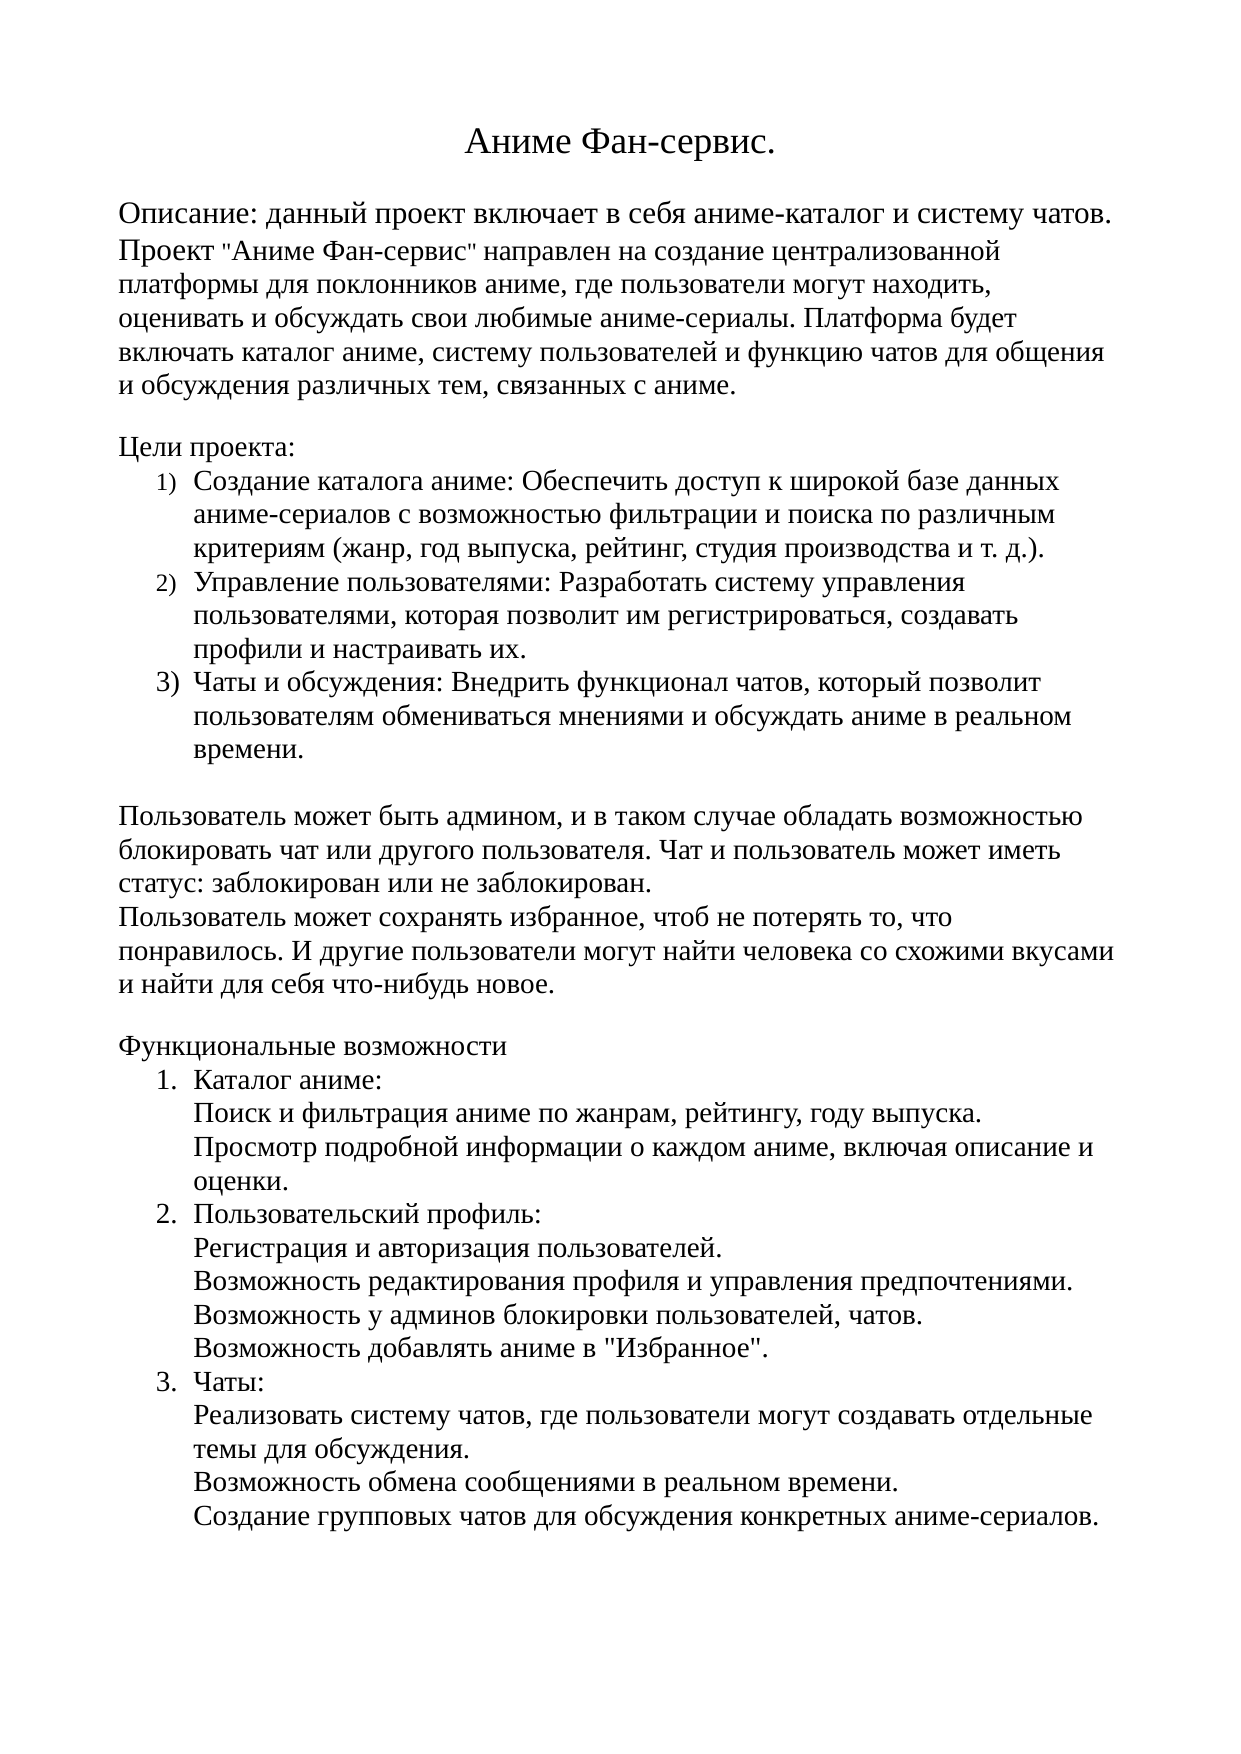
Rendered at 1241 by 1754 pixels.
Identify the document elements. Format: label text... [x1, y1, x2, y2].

list Возможность редактирования профиля и управления предпочтениями. [156, 1263, 1122, 1297]
list Просмотр подробной информации о каждом аниме, включая описание и оценки. [156, 1129, 1122, 1196]
list Каталог аниме: [156, 1062, 1122, 1096]
text Пользователь может быть админом, и в таком случае обладать возможностью блокировать чат или другого пользователя. Чат и пользователь может иметь статус: заблокирован или не заблокирован. [118, 798, 1122, 899]
list Создание групповых чатов для обсуждения конкретных аниме-сериалов. [156, 1498, 1122, 1532]
list Реализовать систему чатов, где пользователи могут создавать отдельные темы для обсуждения. [156, 1397, 1122, 1464]
list Создание каталога аниме: Обеспечить доступ к широкой базе данных аниме-сериалов с возможностью фильтрации и поиска по различным критериям (жанр, год выпуска, рейтинг, студия производства и т. д.). [156, 463, 1122, 564]
text Цели проекта: [118, 429, 1122, 463]
list Пользовательский профиль: [156, 1196, 1122, 1230]
list Чаты: [156, 1364, 1122, 1397]
text Проект "Аниме Фан-сервис" направлен на создание централизованной платформы для поклонников аниме, где пользователи могут находить, оценивать и обсуждать свои любимые аниме-сериалы. Платформа будет включать каталог аниме, систему пользователей и функцию чатов для общения и обсуждения различных тем, связанных с аниме. [118, 231, 1122, 401]
list Возможность обмена сообщениями в реальном времени. [156, 1464, 1122, 1498]
list Возможность у админов блокировки пользователей, чатов. [156, 1297, 1122, 1330]
text Пользователь может сохранять избранное, чтоб не потерять то, что понравилось. И другие пользователи могут найти человека со схожими вкусами и найти для себя что-нибудь новое. [118, 899, 1122, 1000]
list Регистрация и авторизация пользователей. [156, 1230, 1122, 1263]
list Чаты и обсуждения: Внедрить функционал чатов, который позволит пользователям обмениваться мнениями и обсуждать аниме в реальном времени. [156, 664, 1122, 765]
text Аниме Фан-сервис. [118, 118, 1122, 161]
text Описание: данный проект включает в себя аниме-каталог и систему чатов. [118, 195, 1122, 231]
list Возможность добавлять аниме в "Избранное". [156, 1330, 1122, 1364]
list Управление пользователями: Разработать систему управления пользователями, которая позволит им регистрироваться, создавать профили и настраивать их. [156, 564, 1122, 664]
list Поиск и фильтрация аниме по жанрам, рейтингу, году выпуска. [156, 1096, 1122, 1129]
text Функциональные возможности [118, 1028, 1122, 1062]
